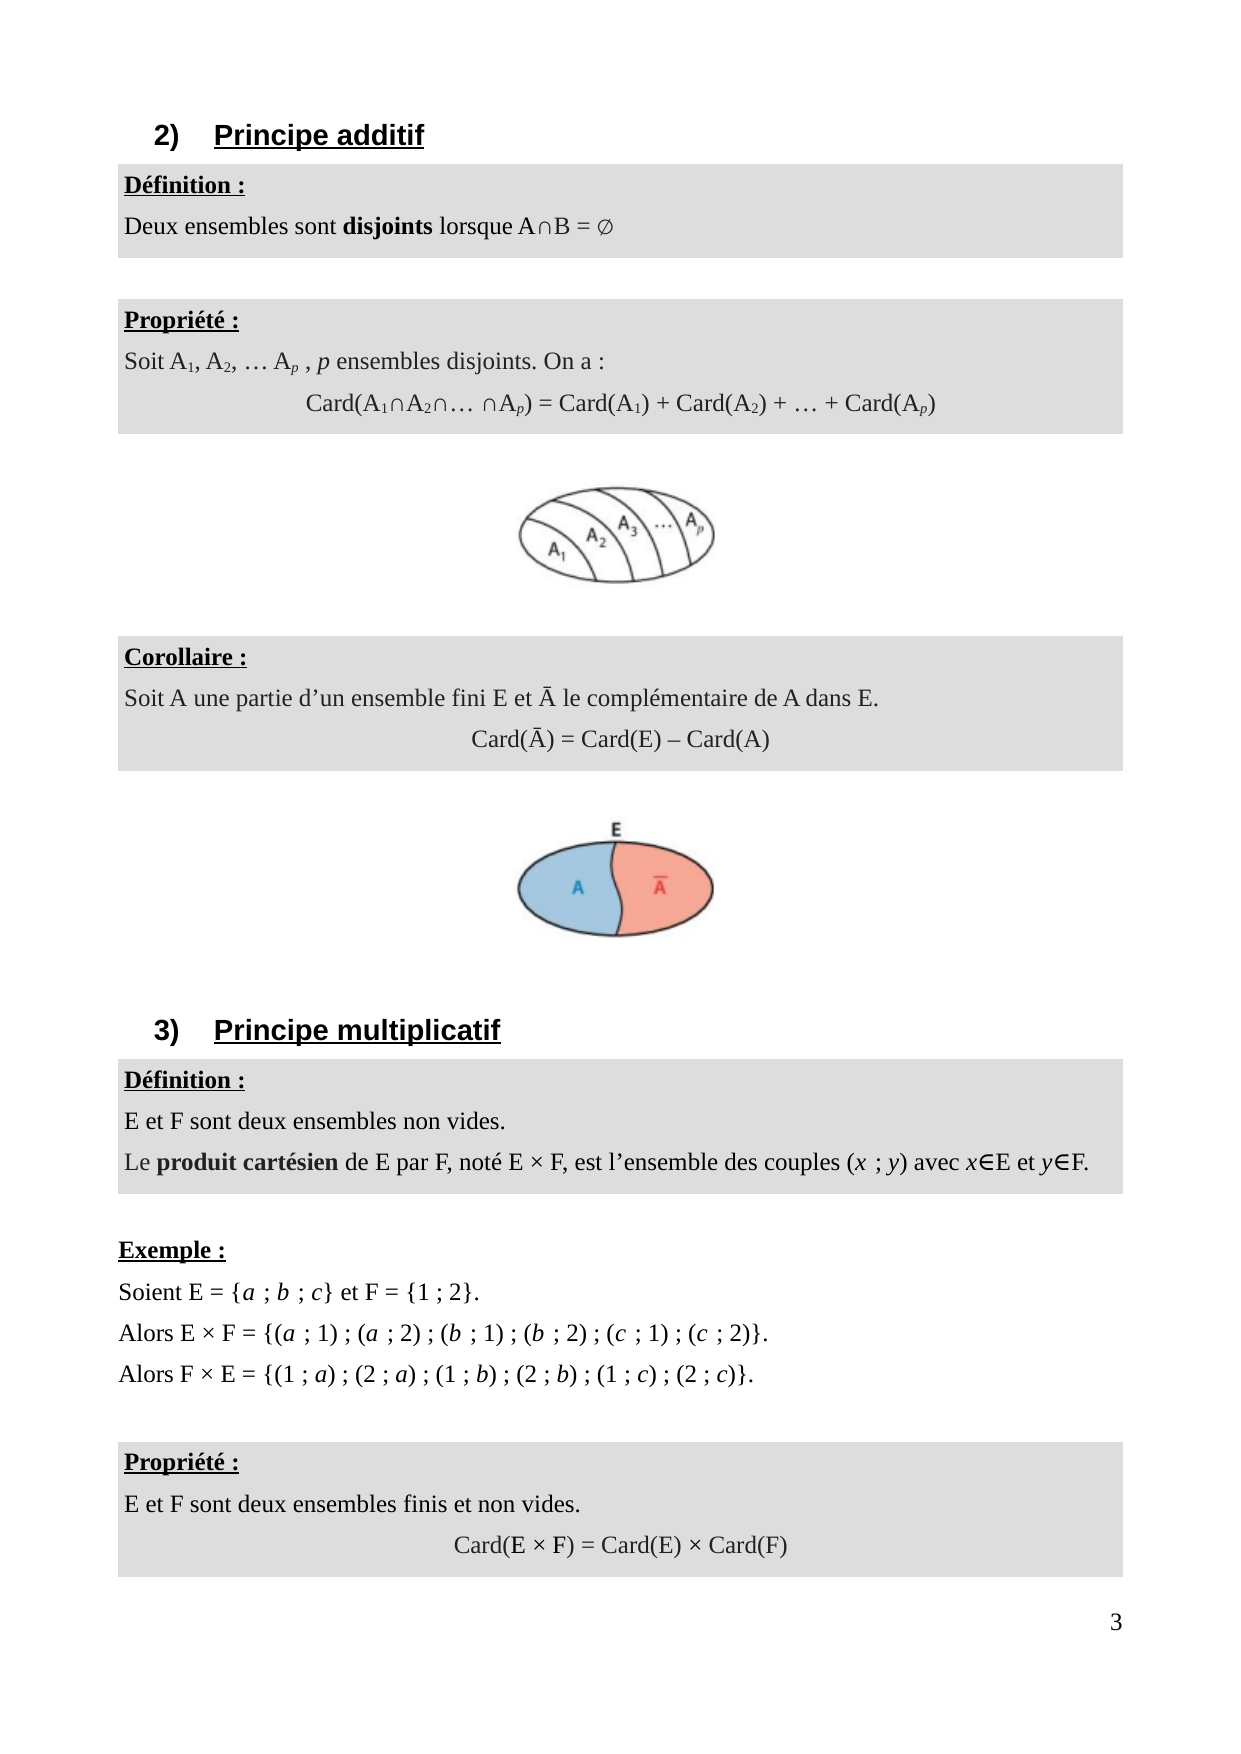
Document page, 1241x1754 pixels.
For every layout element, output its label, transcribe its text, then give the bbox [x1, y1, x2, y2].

text Alors F × E = {(1 ; a) ; (2 ; a) ; (1 ; b) ; (2 ; b) ; (1 ; c) ; (2 ; c)}. [118, 1359, 1122, 1388]
table_header Propriété : E et F sont deux ensembles finis et non vides. Card(E × F) = Card(E) × Card(F) [118, 1442, 1123, 1577]
table_header Définition : E et F sont deux ensembles non vides. Le produit cartésien de E par F, noté E × F, est l’ensemble des couples (x ; y) avec x∈E et y∈F. [118, 1059, 1123, 1194]
table_header Corollaire : Soit A une partie d’un ensemble fini E et Ā le complémentaire de A dans E. Card(Ā) = Card(E) – Card(A) [118, 636, 1123, 771]
picture [513, 812, 728, 947]
subtitle Principe multiplicatif [153, 1013, 1122, 1046]
text Soient E = {a ; b ; c} et F = {1 ; 2}. [118, 1277, 1122, 1305]
subtitle Principe additif [153, 118, 1122, 152]
table_header Définition : Deux ensembles sont disjoints lorsque A∩B = ∅ [118, 164, 1123, 258]
table_header Propriété : Soit A1, A2, … Ap , p ensembles disjoints. On a : Card(A1∩A2∩… ∩Ap) = Card(A1) + Card(A2) + … + Card(Ap) [118, 299, 1123, 434]
text Alors E × F = {(a ; 1) ; (a ; 2) ; (b ; 1) ; (b ; 2) ; (c ; 1) ; (c ; 2)}. [118, 1318, 1122, 1347]
text Exemple : [118, 1235, 1122, 1264]
picture [508, 475, 732, 595]
